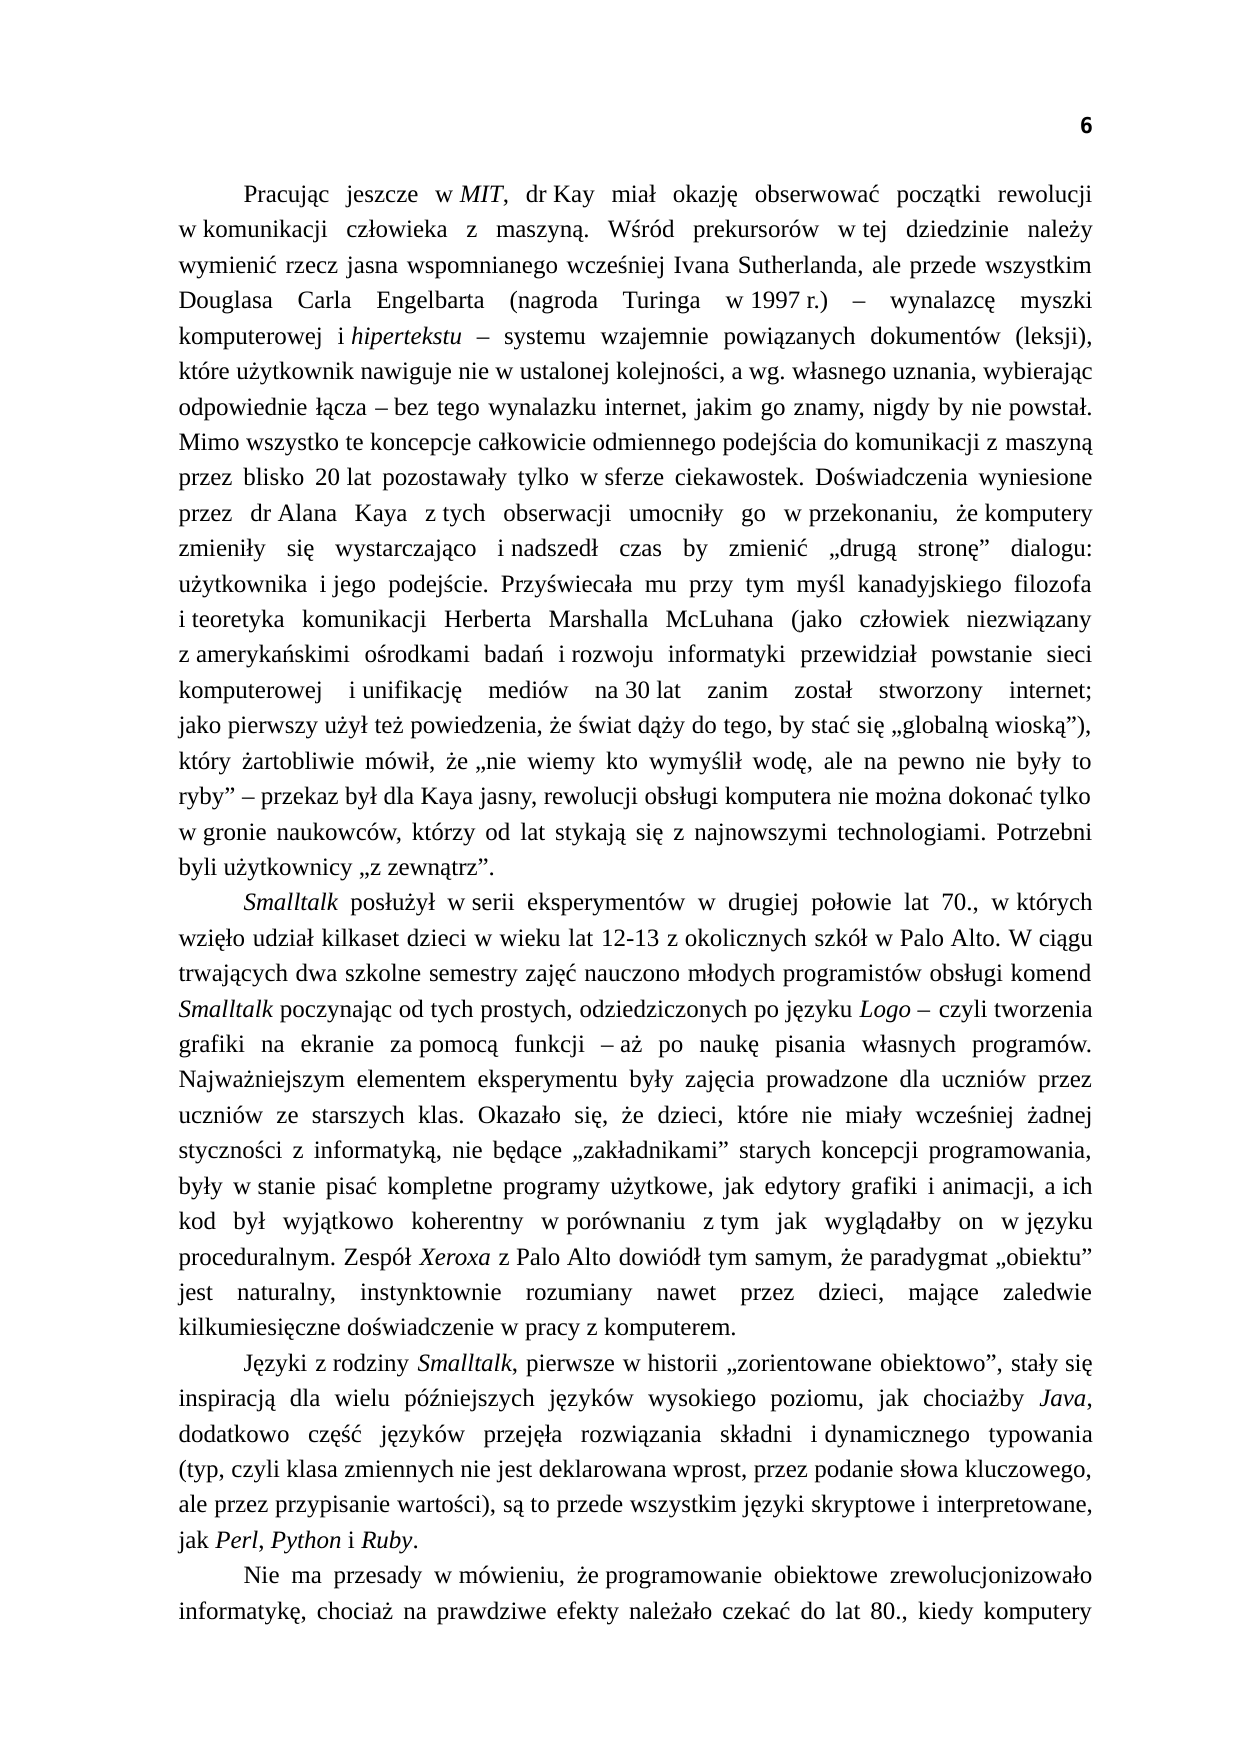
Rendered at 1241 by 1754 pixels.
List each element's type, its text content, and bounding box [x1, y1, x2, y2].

text Języki z rodziny Smalltalk, pierwsze w historii „zorientowane obiektowo”, stały się inspiracją dla wielu późniejszych języków wysokiego poziomu, jak chociażby Java, dodatkowo część języków przejęła rozwiązania składni i dynamicznego typowania (typ, czyli klasa zmiennych nie jest deklarowana wprost, przez podanie słowa kluczowego, ale przez przypisanie wartości), są to przede wszystkim języki skryptowe i interpretowane, jak Perl, Python i Ruby. [178, 1343, 1093, 1555]
text Nie ma przesady w mówieniu, że programowanie obiektowe zrewolucjonizowało informatykę, chociaż na prawdziwe efekty należało czekać do lat 80., kiedy komputery [178, 1555, 1093, 1626]
text Smalltalk posłużył w serii eksperymentów w drugiej połowie lat 70., w których wzięło udział kilkaset dzieci w wieku lat 12-13 z okolicznych szkół w Palo Alto. W ciągu trwających dwa szkolne semestry zajęć nauczono młodych programistów obsługi komend Smalltalk poczynając od tych prostych, odziedziczonych po języku Logo – czyli tworzenia grafiki na ekranie za pomocą funkcji – aż po naukę pisania własnych programów. Najważniejszym elementem eksperymentu były zajęcia prowadzone dla uczniów przez uczniów ze starszych klas. Okazało się, że dzieci, które nie miały wcześniej żadnej styczności z informatyką, nie będące „zakładnikami” starych koncepcji programowania, były w stanie pisać kompletne programy użytkowe, jak edytory grafiki i animacji, a ich kod był wyjątkowo koherentny w porównaniu z tym jak wyglądałby on w języku proceduralnym. Zespół Xeroxa z Palo Alto dowiódł tym samym, że paradygmat „obiektu” jest naturalny, instynktownie rozumiany nawet przez dzieci, mające zaledwie kilkumiesięczne doświadczenie w pracy z komputerem. [178, 882, 1093, 1343]
text Pracując jeszcze w MIT, dr Kay miał okazję obserwować początki rewolucji w komunikacji człowieka z maszyną. Wśród prekursorów w tej dziedzinie należy wymienić rzecz jasna wspomnianego wcześniej Ivana Sutherlanda, ale przede wszystkim Douglasa Carla Engelbarta (nagroda Turinga w 1997 r.) – wynalazcę myszki komputerowej i hipertekstu – systemu wzajemnie powiązanych dokumentów (leksji), które użytkownik nawiguje nie w ustalonej kolejności, a wg. własnego uznania, wybierając odpowiednie łącza – bez tego wynalazku internet, jakim go znamy, nigdy by nie powstał. Mimo wszystko te koncepcje całkowicie odmiennego podejścia do komunikacji z maszyną przez blisko 20 lat pozostawały tylko w sferze ciekawostek. Doświadczenia wyniesione przez dr Alana Kaya z tych obserwacji umocniły go w przekonaniu, że komputery zmieniły się wystarczająco i nadszedł czas by zmienić „drugą stronę” dialogu: użytkownika i jego podejście. Przyświecała mu przy tym myśl kanadyjskiego filozofa i teoretyka komunikacji Herberta Marshalla McLuhana (jako człowiek niezwiązany z amerykańskimi ośrodkami badań i rozwoju informatyki przewidział powstanie sieci komputerowej i unifikację mediów na 30 lat zanim został stworzony internet; jako pierwszy użył też powiedzenia, że świat dąży do tego, by stać się „globalną wioską”), który żartobliwie mówił, że „nie wiemy kto wymyślił wodę, ale na pewno nie były to ryby” – przekaz był dla Kaya jasny, rewolucji obsługi komputera nie można dokonać tylko w gronie naukowców, którzy od lat stykają się z najnowszymi technologiami. Potrzebni byli użytkownicy „z zewnątrz”. [178, 174, 1093, 882]
